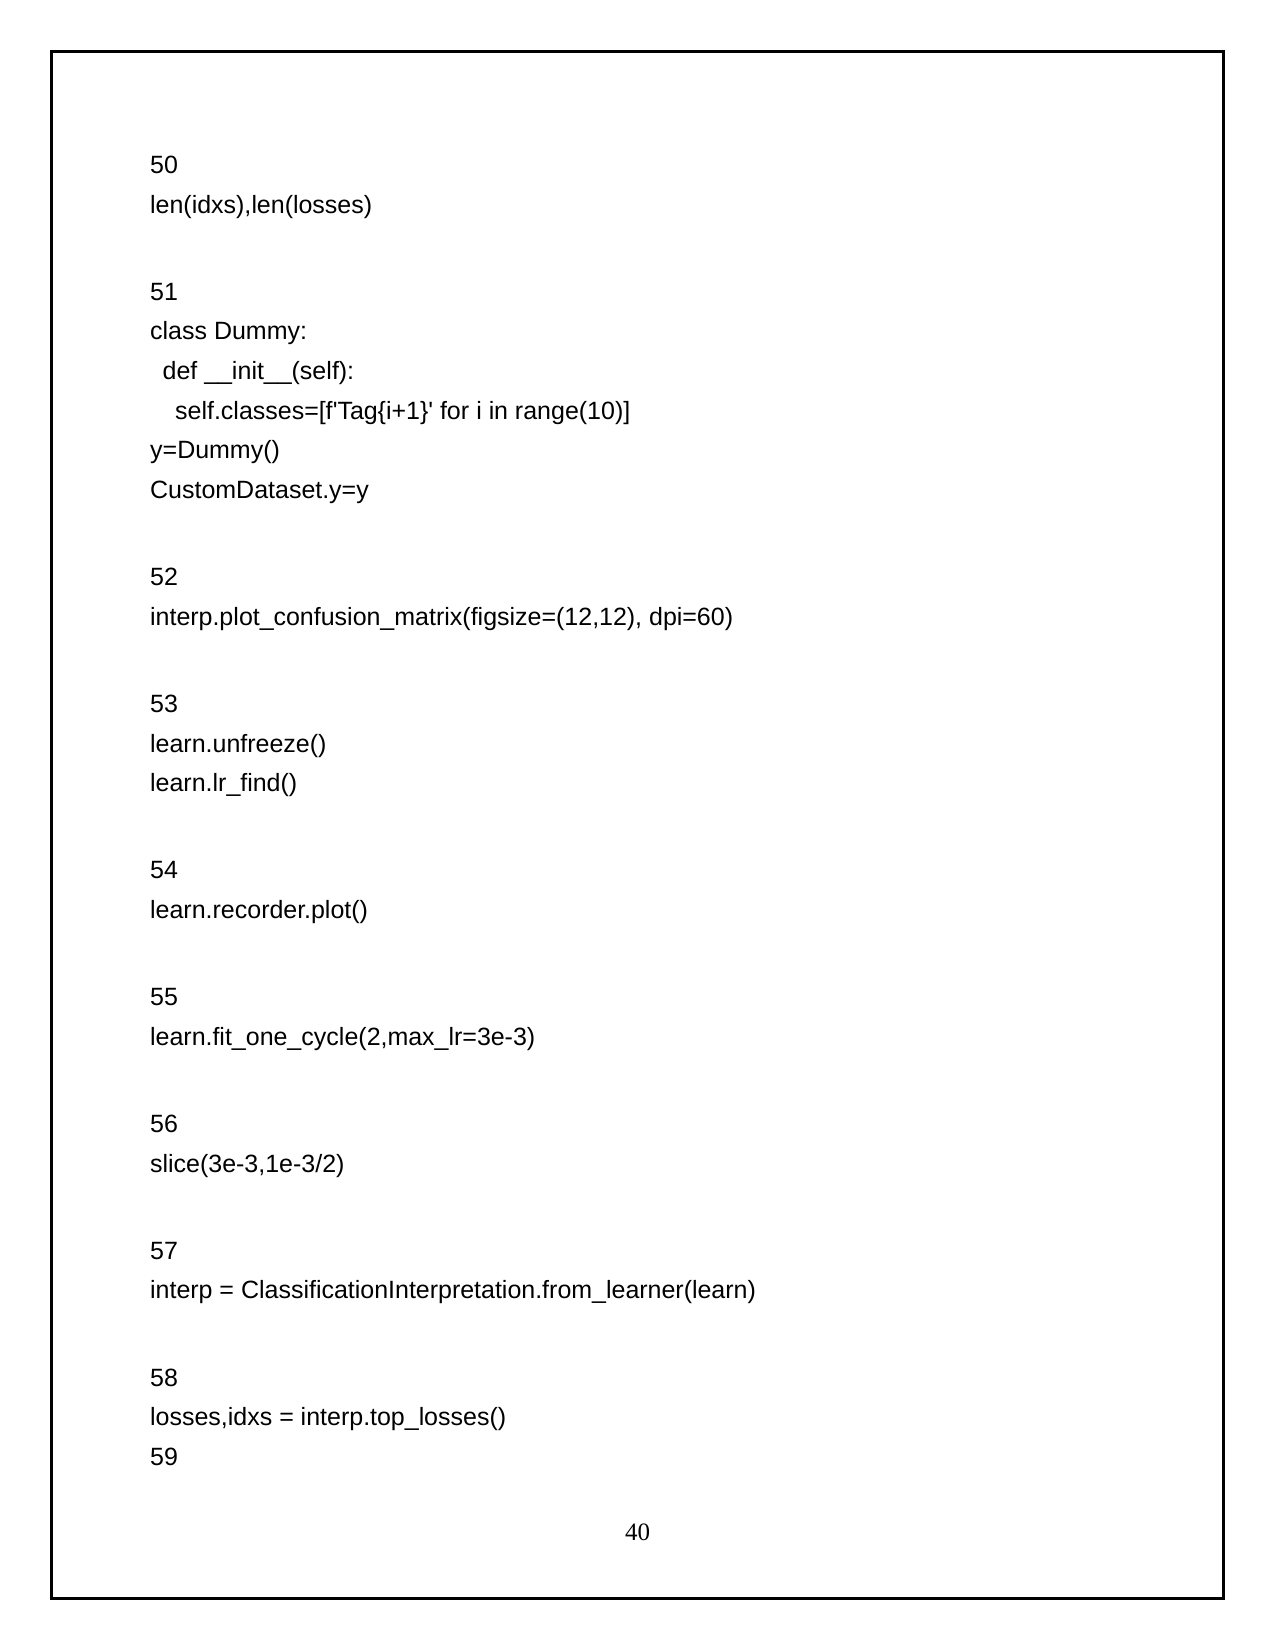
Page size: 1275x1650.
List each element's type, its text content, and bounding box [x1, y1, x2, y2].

text 51 [150, 277, 1125, 306]
text learn.fit_one_cycle(2,max_lr=3e-3) [150, 1022, 1125, 1051]
text 59 [150, 1442, 1125, 1470]
text def __init__(self): [150, 356, 1125, 385]
text 56 [150, 1109, 1125, 1138]
text learn.lr_find() [150, 768, 1125, 797]
text 52 [150, 562, 1125, 591]
text interp = ClassificationInterpretation.from_learner(learn) [150, 1275, 1125, 1304]
text len(idxs),len(losses) [150, 189, 1125, 218]
text 55 [150, 982, 1125, 1011]
text losses,idxs = interp.top_losses() [150, 1402, 1125, 1431]
text 54 [150, 855, 1125, 884]
text self.classes=[f'Tag{i+1}' for i in range(10)] [150, 396, 1125, 424]
text CustomDataset.y=y [150, 475, 1125, 504]
text learn.unfreeze() [150, 729, 1125, 757]
text y=Dummy() [150, 436, 1125, 464]
text learn.recorder.plot() [150, 895, 1125, 924]
text 58 [150, 1362, 1125, 1391]
text interp.plot_confusion_matrix(figsize=(12,12), dpi=60) [150, 602, 1125, 631]
text slice(3e-3,1e-3/2) [150, 1148, 1125, 1177]
text 57 [150, 1236, 1125, 1264]
text 53 [150, 689, 1125, 718]
text class Dummy: [150, 316, 1125, 345]
text 50 [150, 150, 1125, 179]
